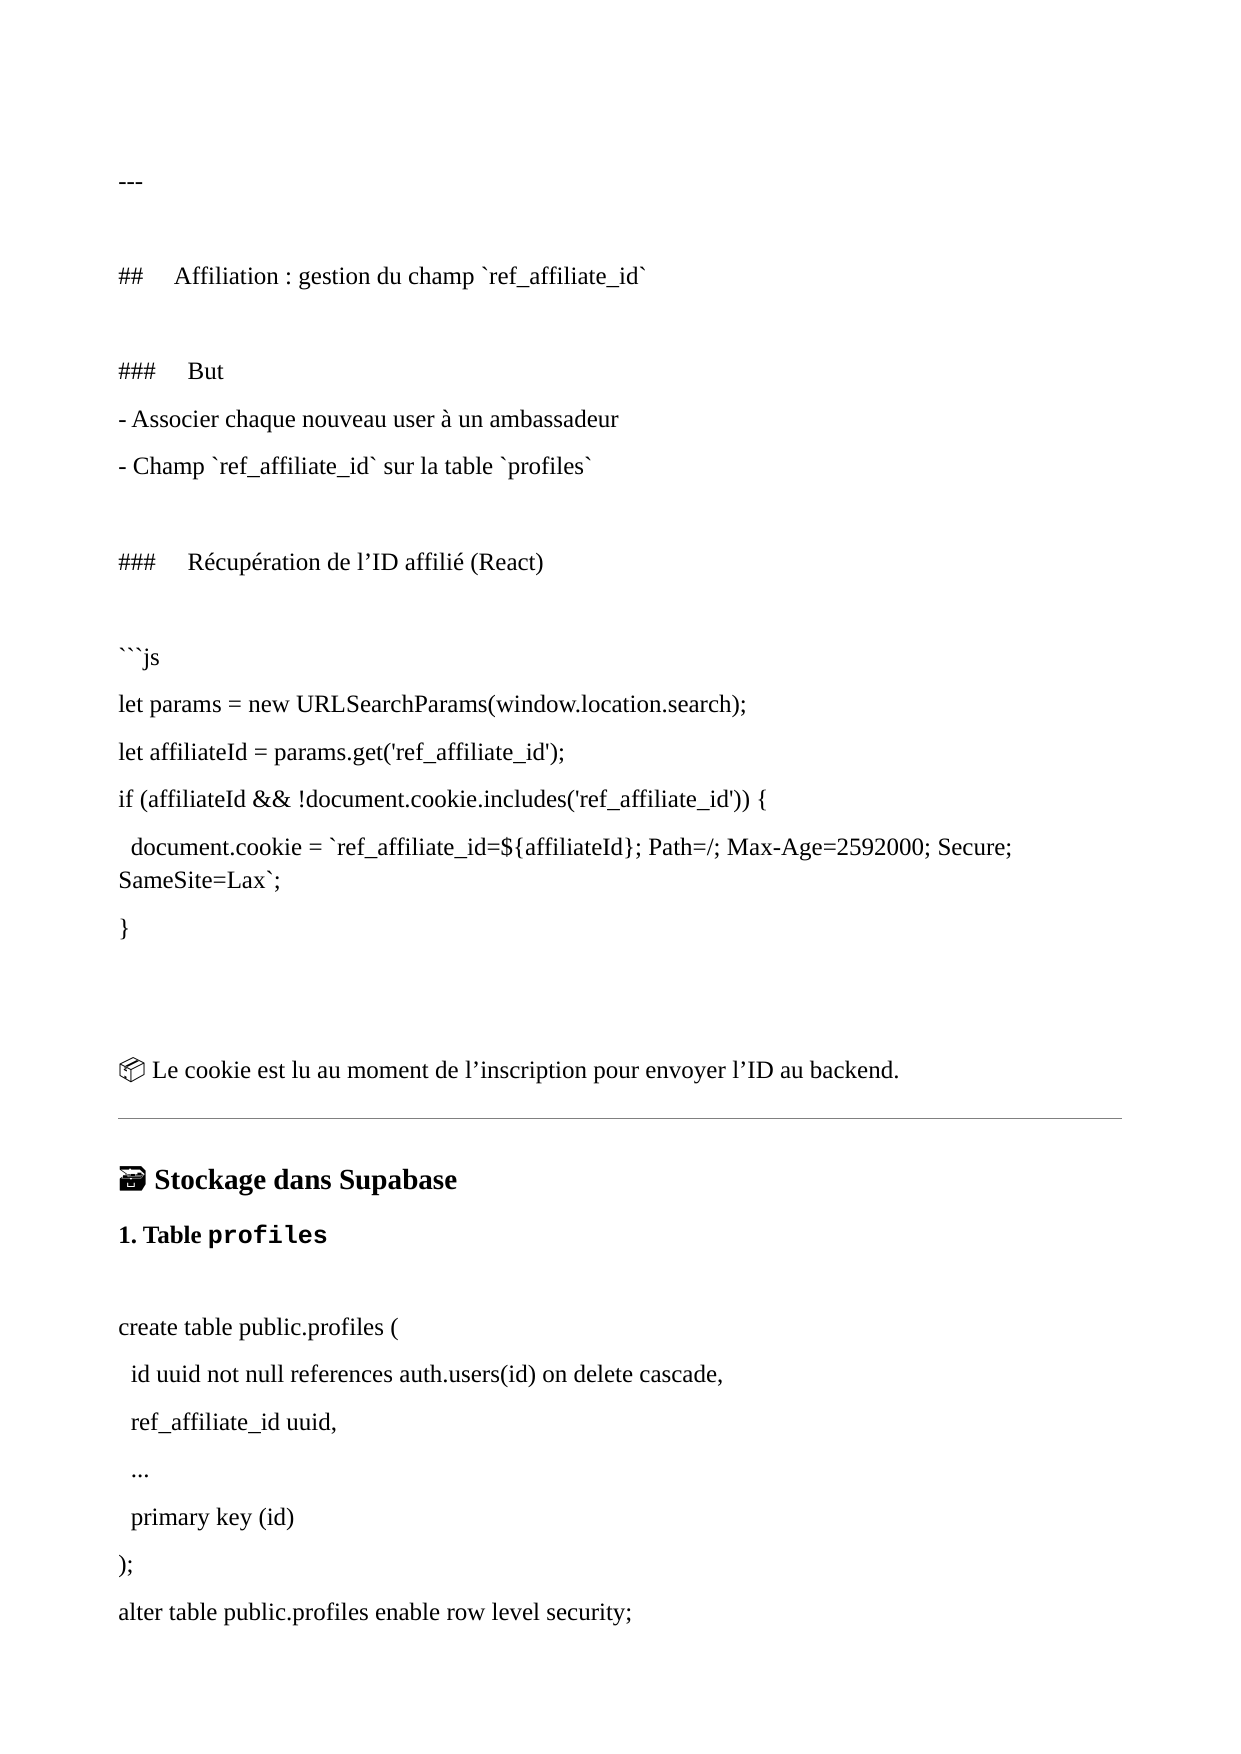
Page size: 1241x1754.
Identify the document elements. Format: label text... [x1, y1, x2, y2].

text ### 🎯 But [118, 356, 1122, 385]
subtitle 1. Table profiles [118, 1221, 1122, 1251]
subtitle 🗃 Stockage dans Supabase [118, 1162, 1122, 1196]
text } [118, 913, 1122, 942]
text id uuid not null references auth.users(id) on delete cascade, [118, 1359, 1122, 1388]
text - Champ `ref_affiliate_id` sur la table `profiles` [118, 451, 1122, 480]
text if (affiliateId && !document.cookie.includes('ref_affiliate_id')) { [118, 784, 1122, 813]
text let params = new URLSearchParams(window.location.search); [118, 689, 1122, 718]
text ### 🔄 Récupération de l’ID affilié (React) [118, 547, 1122, 575]
text ```js [118, 642, 1122, 671]
text document.cookie = `ref_affiliate_id=${affiliateId}; Path=/; Max-Age=2592000; Secure; SameSite=Lax`; [118, 832, 1122, 894]
text --- [118, 166, 1122, 194]
text 📦 Le cookie est lu au moment de l’inscription pour envoyer l’ID au backend. [118, 1056, 1122, 1084]
text ... [118, 1454, 1122, 1483]
text ); [118, 1549, 1122, 1578]
text ref_affiliate_id uuid, [118, 1407, 1122, 1436]
text let affiliateId = params.get('ref_affiliate_id'); [118, 737, 1122, 766]
text create table public.profiles ( [118, 1312, 1122, 1340]
text alter table public.profiles enable row level security; [118, 1597, 1122, 1626]
text ## 📘 Affiliation : gestion du champ `ref_affiliate_id` [118, 261, 1122, 290]
text primary key (id) [118, 1502, 1122, 1531]
text - Associer chaque nouveau user à un ambassadeur [118, 404, 1122, 432]
